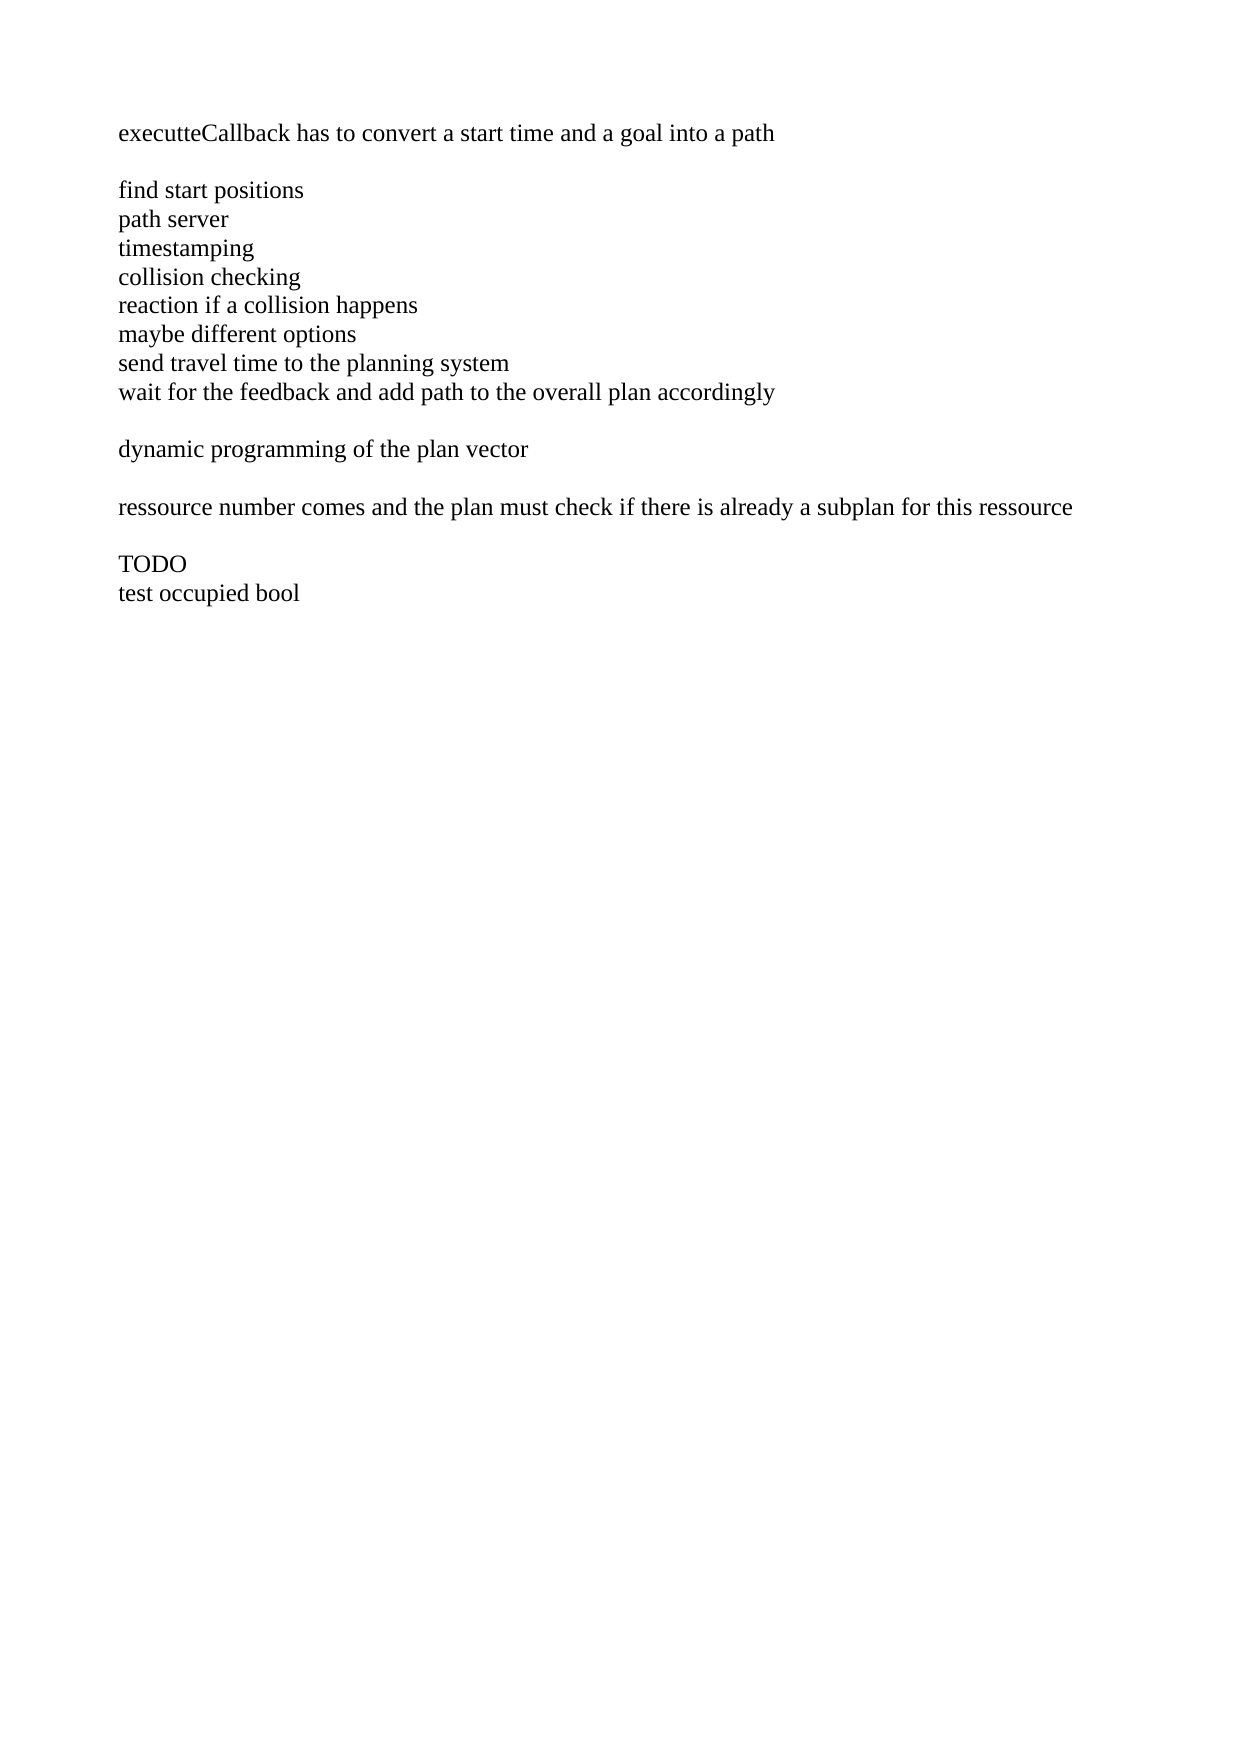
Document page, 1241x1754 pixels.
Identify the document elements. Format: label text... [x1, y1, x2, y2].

text ressource number comes and the plan must check if there is already a subplan for this ressource [118, 492, 1122, 521]
text maybe different options [118, 319, 1122, 348]
text wait for the feedback and add path to the overall plan accordingly [118, 377, 1122, 406]
text test occupied bool [118, 578, 1122, 607]
text TODO [118, 549, 1122, 578]
text send travel time to the planning system [118, 348, 1122, 377]
text find start positions [118, 176, 1122, 204]
text executteCallback has to convert a start time and a goal into a path [118, 118, 1122, 147]
text dynamic programming of the plan vector [118, 434, 1122, 463]
text timestamping [118, 233, 1122, 262]
text path server [118, 204, 1122, 233]
text collision checking [118, 262, 1122, 291]
text reaction if a collision happens [118, 291, 1122, 319]
